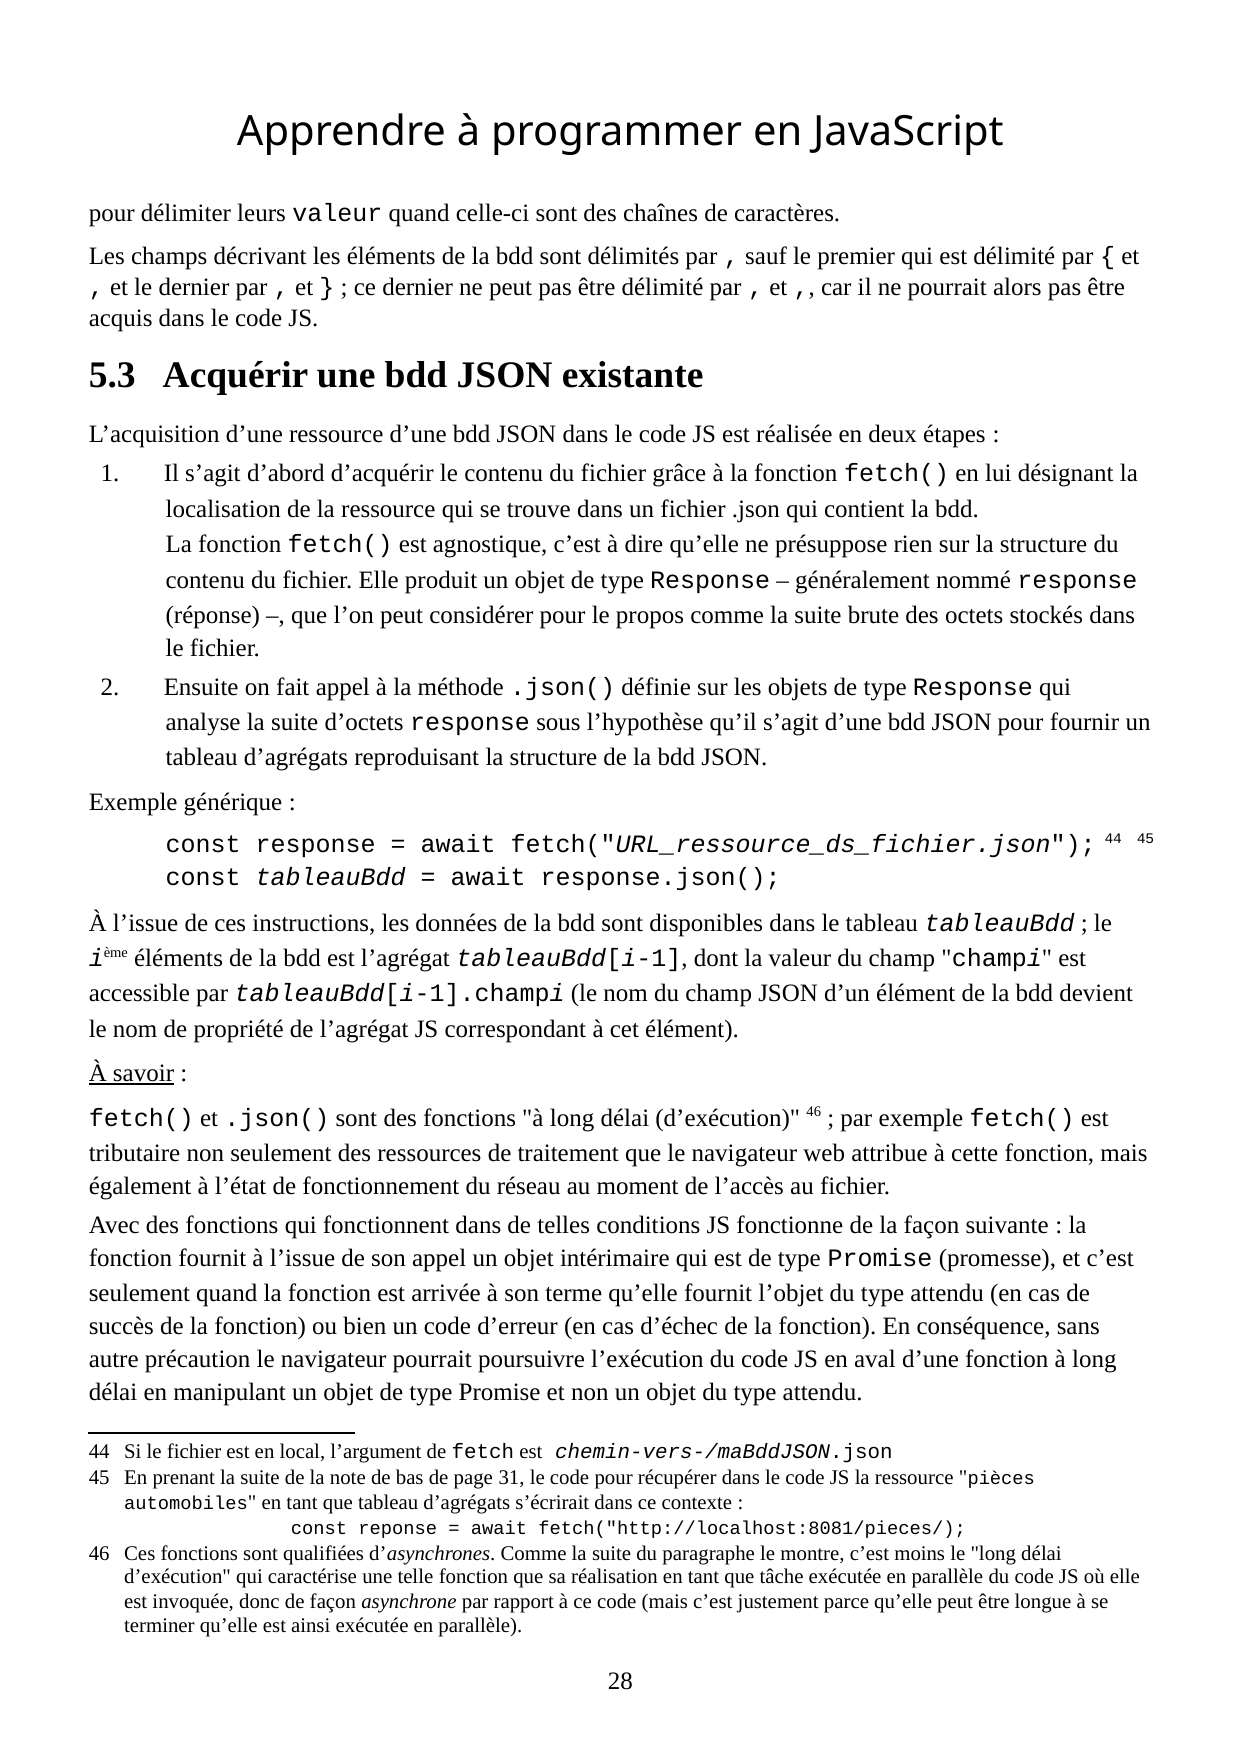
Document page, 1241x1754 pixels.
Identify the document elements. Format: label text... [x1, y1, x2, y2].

text const response = await fetch("URL_ressource_ds_fichier.json"); const tableauBdd = await response.json(); [165, 832, 1181, 892]
text L’acquisition d’une ressource d’une bdd JSON dans le code JS est réalisée en deux étapes : [88, 419, 1152, 448]
subtitle Acquérir une bdd JSON existante [88, 352, 1152, 395]
text Ces fonctions sont qualifiées d’asynchrones. Comme la suite du paragraphe le montre, c’est moins le "long délai d’exécution" qui caractérise une telle fonction que sa réalisation en tant que tâche exécutée en parallèle du code JS où elle est invoquée, donc de façon asynchrone par rapport à ce code (mais c’est justement parce qu’elle peut être longue à se terminer qu’elle est ainsi exécutée en parallèle). [88, 1540, 1152, 1637]
text À savoir : [88, 1058, 1152, 1087]
text fetch() et .json() sont des fonctions "à long délai (d’exécution)" ; par exemple fetch() est tributaire non seulement des ressources de traitement que le navigateur web attribue à cette fonction, mais également à l’état de fonctionnement du réseau au moment de l’accès au fichier. [88, 1103, 1152, 1200]
text À l’issue de ces instructions, les données de la bdd sont disponibles dans le tableau tableauBdd ; le ième éléments de la bdd est l’agrégat tableauBdd[i-1], dont la valeur du champ "champi" est accessible par tableauBdd[i-1].champi (le nom du champ JSON d’un élément de la bdd devient le nom de propriété de l’agrégat JS correspondant à cet élément). [88, 908, 1152, 1042]
text La fonction fetch() est agnostique, c’est à dire qu’elle ne présuppose rien sur la structure du contenu du fichier. Elle produit un objet de type Response – généralement nommé response (réponse) –, que l’on peut considérer pour le propos comme la suite brute des octets stockés dans le fichier. [100, 529, 1152, 662]
list Ensuite on fait appel à la méthode .json() définie sur les objets de type Response qui analyse la suite d’octets response sous l’hypothèse qu’il s’agit d’une bdd JSON pour fournir un tableau d’agrégats reproduisant la structure de la bdd JSON. [100, 672, 1152, 771]
table_cell pour délimiter leurs valeur quand celle-ci sont des chaînes de caractères. Les champs décrivant les éléments de la bdd sont délimités par , sauf le premier qui est délimité par { et , et le dernier par , et } ; ce dernier ne peut pas être délimité par , et ,, car il ne pourrait alors pas être acquis dans le code JS. [89, 187, 1152, 331]
text Exemple générique : [88, 787, 1152, 816]
text Si le fichier est en local, l’argument de fetch est chemin-vers-/maBddJSON.json [88, 1439, 1152, 1465]
text Avec des fonctions qui fonctionnent dans de telles conditions JS fonctionne de la façon suivante : la fonction fournit à l’issue de son appel un objet intérimaire qui est de type Promise (promesse), et c’est seulement quand la fonction est arrivée à son terme qu’elle fournit l’objet du type attendu (en cas de succès de la fonction) ou bien un code d’erreur (en cas d’échec de la fonction). En conséquence, sans autre précaution le navigateur pourrait poursuivre l’exécution du code JS en aval d’une fonction à long délai en manipulant un objet de type Promise et non un objet du type attendu. [88, 1210, 1152, 1406]
text En prenant la suite de la note de bas de page 31, le code pour récupérer dans le code JS la ressource "pièces automobiles" en tant que tableau d’agrégats s’écrirait dans ce contexte : const reponse = await fetch("http://localhost:8081/pieces/); [88, 1465, 1152, 1540]
list Il s’agit d’abord d’acquérir le contenu du fichier grâce à la fonction fetch() en lui désignant la localisation de la ressource qui se trouve dans un fichier .json qui contient la bdd. [100, 458, 1152, 522]
